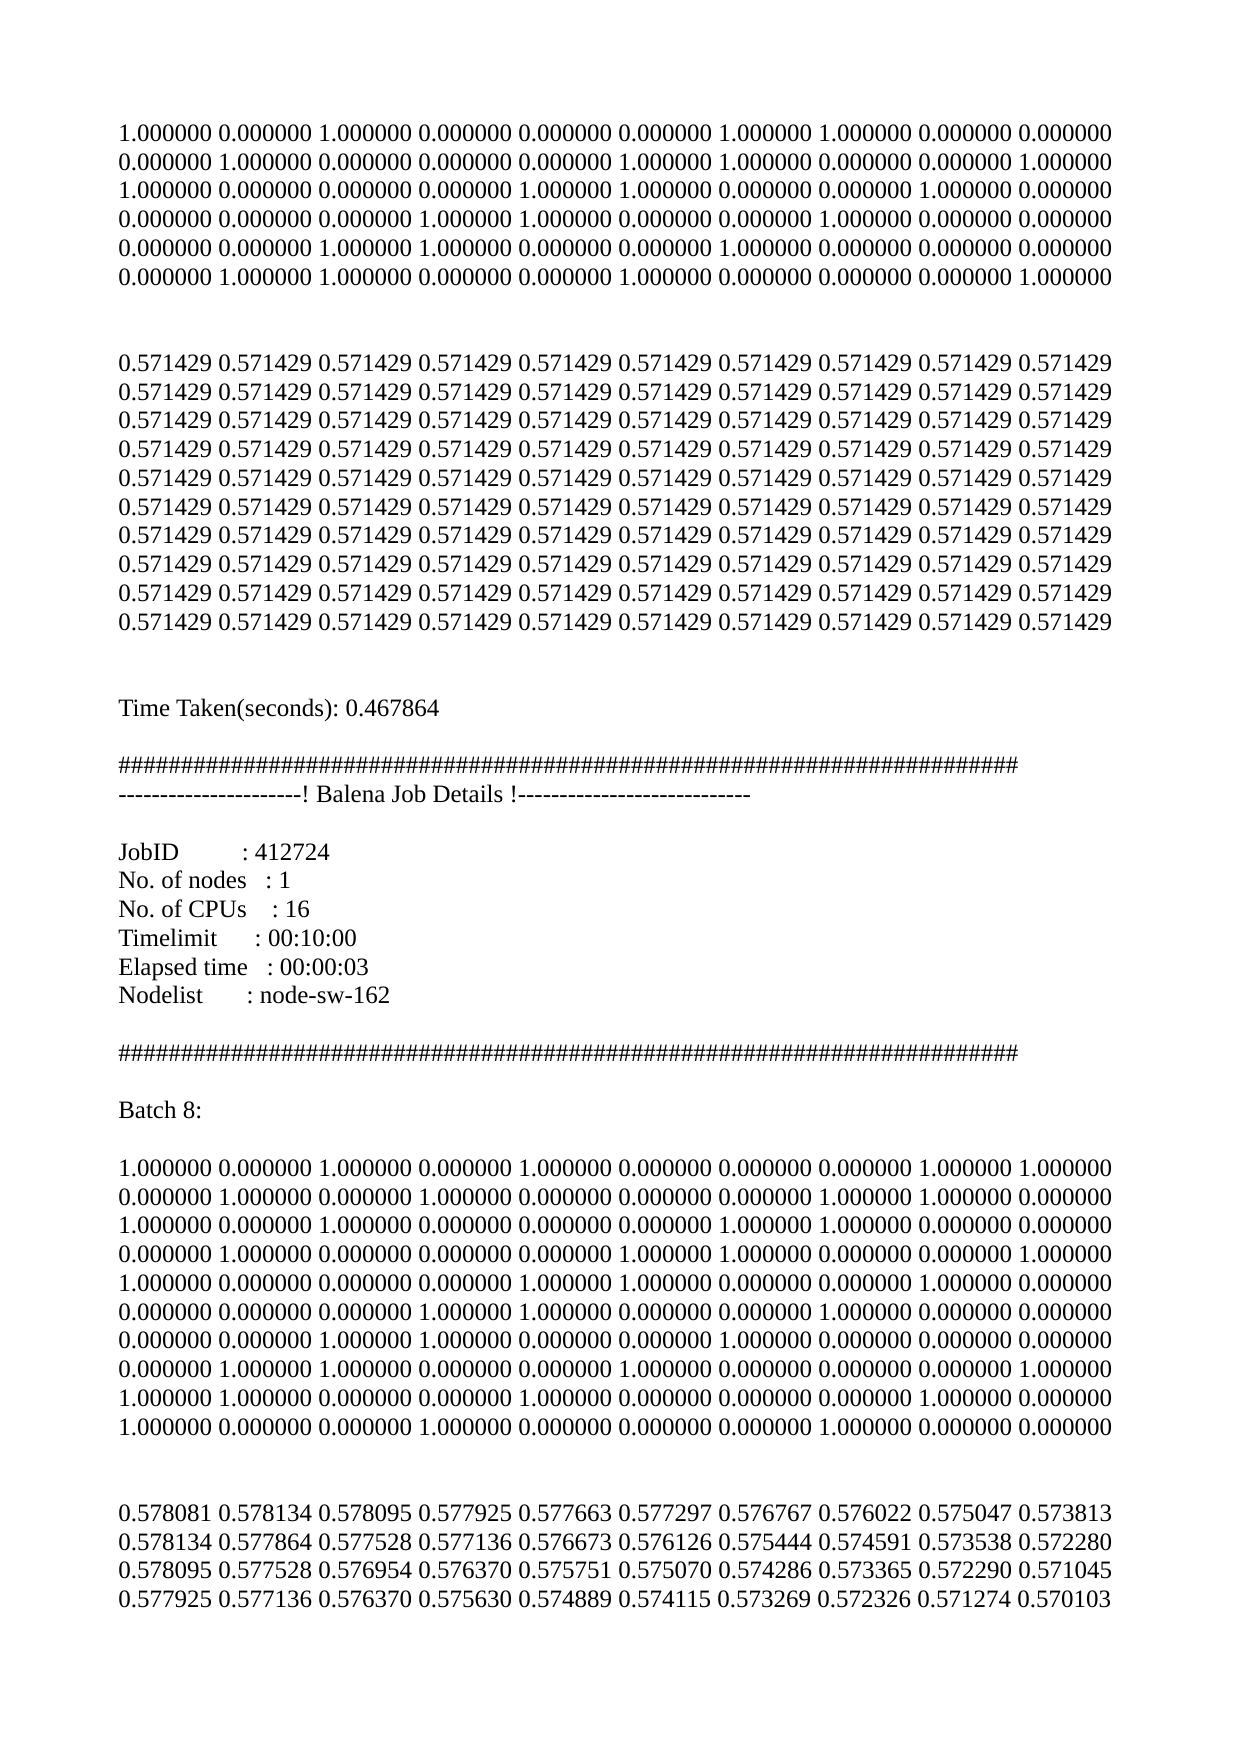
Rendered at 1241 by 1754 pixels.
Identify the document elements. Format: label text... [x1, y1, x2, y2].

text 0.571429 0.571429 0.571429 0.571429 0.571429 0.571429 0.571429 0.571429 0.571429 0.571429 [118, 492, 1122, 521]
text 1.000000 0.000000 1.000000 0.000000 0.000000 0.000000 1.000000 1.000000 0.000000 0.000000 [118, 118, 1122, 147]
text 0.571429 0.571429 0.571429 0.571429 0.571429 0.571429 0.571429 0.571429 0.571429 0.571429 [118, 463, 1122, 492]
text No. of nodes : 1 [118, 866, 1122, 894]
text 0.000000 0.000000 0.000000 1.000000 1.000000 0.000000 0.000000 1.000000 0.000000 0.000000 [118, 1297, 1122, 1326]
text Timelimit : 00:10:00 [118, 923, 1122, 952]
text 0.000000 0.000000 1.000000 1.000000 0.000000 0.000000 1.000000 0.000000 0.000000 0.000000 [118, 233, 1122, 262]
text No. of CPUs : 16 [118, 894, 1122, 923]
text 0.578134 0.577864 0.577528 0.577136 0.576673 0.576126 0.575444 0.574591 0.573538 0.572280 [118, 1527, 1122, 1556]
text 1.000000 0.000000 1.000000 0.000000 1.000000 0.000000 0.000000 0.000000 1.000000 1.000000 [118, 1153, 1122, 1182]
text 0.578095 0.577528 0.576954 0.576370 0.575751 0.575070 0.574286 0.573365 0.572290 0.571045 [118, 1556, 1122, 1584]
text 1.000000 1.000000 0.000000 0.000000 1.000000 0.000000 0.000000 0.000000 1.000000 0.000000 [118, 1383, 1122, 1412]
text 0.000000 1.000000 0.000000 0.000000 0.000000 1.000000 1.000000 0.000000 0.000000 1.000000 [118, 147, 1122, 176]
text Elapsed time : 00:00:03 [118, 952, 1122, 981]
text 1.000000 0.000000 0.000000 0.000000 1.000000 1.000000 0.000000 0.000000 1.000000 0.000000 [118, 1268, 1122, 1297]
text 0.571429 0.571429 0.571429 0.571429 0.571429 0.571429 0.571429 0.571429 0.571429 0.571429 [118, 607, 1122, 636]
text 0.571429 0.571429 0.571429 0.571429 0.571429 0.571429 0.571429 0.571429 0.571429 0.571429 [118, 521, 1122, 549]
text 1.000000 0.000000 1.000000 0.000000 0.000000 0.000000 1.000000 1.000000 0.000000 0.000000 [118, 1211, 1122, 1239]
text 0.571429 0.571429 0.571429 0.571429 0.571429 0.571429 0.571429 0.571429 0.571429 0.571429 [118, 549, 1122, 578]
text ######################################################################## [118, 751, 1122, 779]
text ----------------------! Balena Job Details !---------------------------- [118, 779, 1122, 808]
text 1.000000 0.000000 0.000000 1.000000 0.000000 0.000000 0.000000 1.000000 0.000000 0.000000 [118, 1412, 1122, 1441]
text 1.000000 0.000000 0.000000 0.000000 1.000000 1.000000 0.000000 0.000000 1.000000 0.000000 [118, 176, 1122, 204]
text ######################################################################## [118, 1038, 1122, 1067]
text 0.571429 0.571429 0.571429 0.571429 0.571429 0.571429 0.571429 0.571429 0.571429 0.571429 [118, 434, 1122, 463]
text Batch 8: [118, 1096, 1122, 1124]
text Nodelist : node-sw-162 [118, 981, 1122, 1009]
text 0.000000 1.000000 1.000000 0.000000 0.000000 1.000000 0.000000 0.000000 0.000000 1.000000 [118, 1354, 1122, 1383]
text Time Taken(seconds): 0.467864 [118, 693, 1122, 722]
text 0.000000 1.000000 1.000000 0.000000 0.000000 1.000000 0.000000 0.000000 0.000000 1.000000 [118, 262, 1122, 291]
text 0.571429 0.571429 0.571429 0.571429 0.571429 0.571429 0.571429 0.571429 0.571429 0.571429 [118, 406, 1122, 434]
text 0.000000 1.000000 0.000000 0.000000 0.000000 1.000000 1.000000 0.000000 0.000000 1.000000 [118, 1239, 1122, 1268]
text JobID : 412724 [118, 837, 1122, 866]
text 0.578081 0.578134 0.578095 0.577925 0.577663 0.577297 0.576767 0.576022 0.575047 0.573813 [118, 1498, 1122, 1527]
text 0.571429 0.571429 0.571429 0.571429 0.571429 0.571429 0.571429 0.571429 0.571429 0.571429 [118, 377, 1122, 406]
text 0.577925 0.577136 0.576370 0.575630 0.574889 0.574115 0.573269 0.572326 0.571274 0.570103 [118, 1584, 1122, 1613]
text 0.000000 0.000000 1.000000 1.000000 0.000000 0.000000 1.000000 0.000000 0.000000 0.000000 [118, 1326, 1122, 1354]
text 0.571429 0.571429 0.571429 0.571429 0.571429 0.571429 0.571429 0.571429 0.571429 0.571429 [118, 578, 1122, 607]
text 0.000000 0.000000 0.000000 1.000000 1.000000 0.000000 0.000000 1.000000 0.000000 0.000000 [118, 204, 1122, 233]
text 0.000000 1.000000 0.000000 1.000000 0.000000 0.000000 0.000000 1.000000 1.000000 0.000000 [118, 1182, 1122, 1211]
text 0.571429 0.571429 0.571429 0.571429 0.571429 0.571429 0.571429 0.571429 0.571429 0.571429 [118, 348, 1122, 377]
